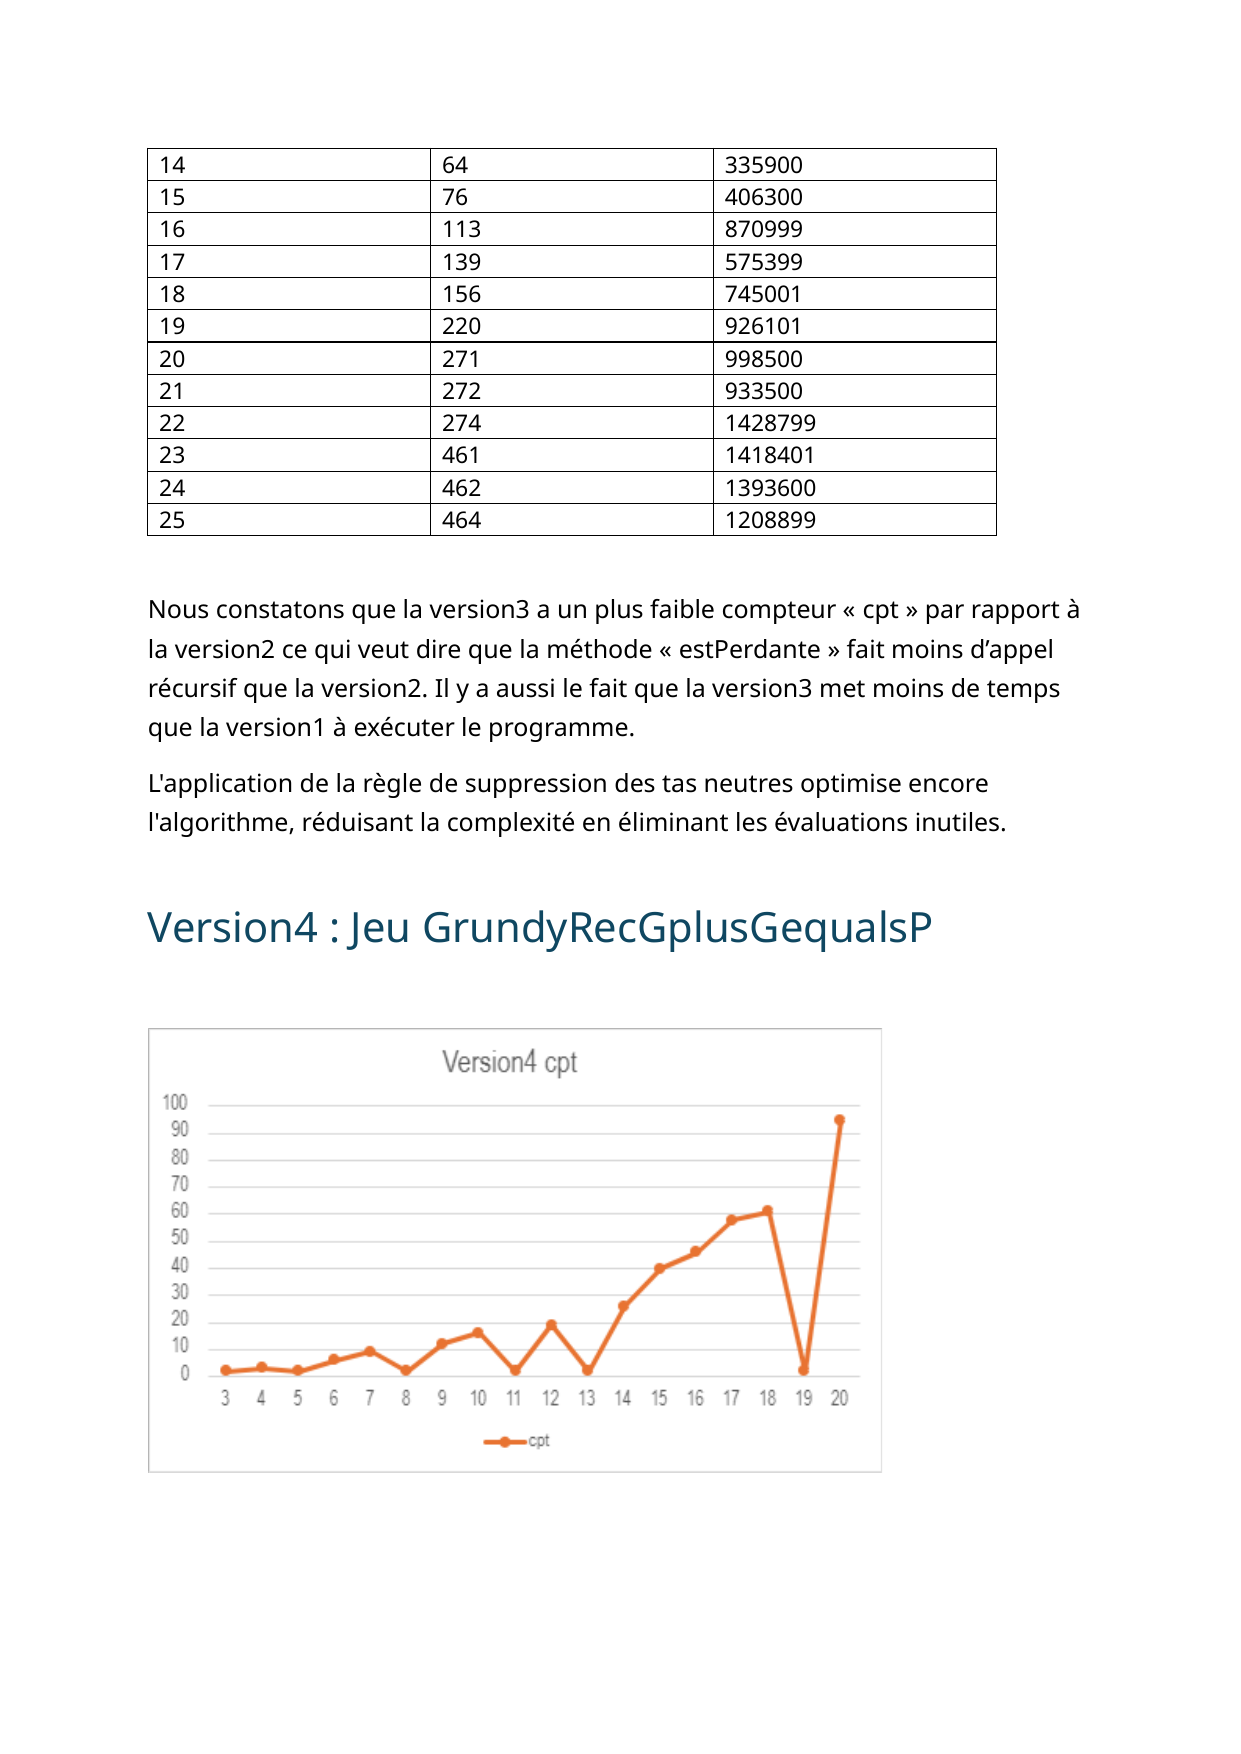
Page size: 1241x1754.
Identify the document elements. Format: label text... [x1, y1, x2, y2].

table_cell 1208899 [714, 504, 996, 535]
table_cell 271 [431, 343, 713, 374]
table_cell 870999 [714, 213, 996, 244]
table_cell 220 [431, 310, 713, 341]
table_cell 64 [431, 149, 713, 180]
table_cell 464 [431, 504, 713, 535]
table_cell 15 [148, 181, 430, 212]
table_cell 139 [431, 246, 713, 277]
table_cell 272 [431, 375, 713, 406]
table_cell 461 [431, 439, 713, 471]
table_cell 21 [148, 375, 430, 406]
table_cell 575399 [714, 246, 996, 277]
table_cell 76 [431, 181, 713, 212]
table_cell 19 [148, 310, 430, 341]
table_cell 926101 [714, 310, 996, 341]
table_cell 998500 [714, 343, 996, 374]
table_cell 113 [431, 213, 713, 244]
table_cell 25 [148, 504, 430, 535]
table_cell 24 [148, 472, 430, 503]
text L'application de la règle de suppression des tas neutres optimise encore l'algorithme, réduisant la complexité en éliminant les évaluations inutiles. [148, 765, 1092, 839]
table_cell 17 [148, 246, 430, 277]
text Nous constatons que la version3 a un plus faible compteur « cpt » par rapport à la version2 ce qui veut dire que la méthode « estPerdante » fait moins d’appel récursif que la version2. Il y a aussi le fait que la version3 met moins de temps que la version1 à exécuter le programme. [148, 592, 1092, 744]
table_cell 14 [148, 149, 430, 180]
table_cell 462 [431, 472, 713, 503]
table_cell 18 [148, 278, 430, 309]
subtitle Version4 : Jeu GrundyRecGplusGequalsP [148, 898, 1092, 955]
table_cell 335900 [714, 149, 996, 180]
table_cell 20 [148, 343, 430, 374]
table_cell 745001 [714, 278, 996, 309]
table_cell 1418401 [714, 439, 996, 471]
table_cell 16 [148, 213, 430, 244]
table_cell 22 [148, 407, 430, 438]
table_cell 406300 [714, 181, 996, 212]
table_cell 23 [148, 439, 430, 471]
table_cell 274 [431, 407, 713, 438]
table_cell 933500 [714, 375, 996, 406]
table_cell 1428799 [714, 407, 996, 438]
table_cell 1393600 [714, 472, 996, 503]
table_cell 156 [431, 278, 713, 309]
